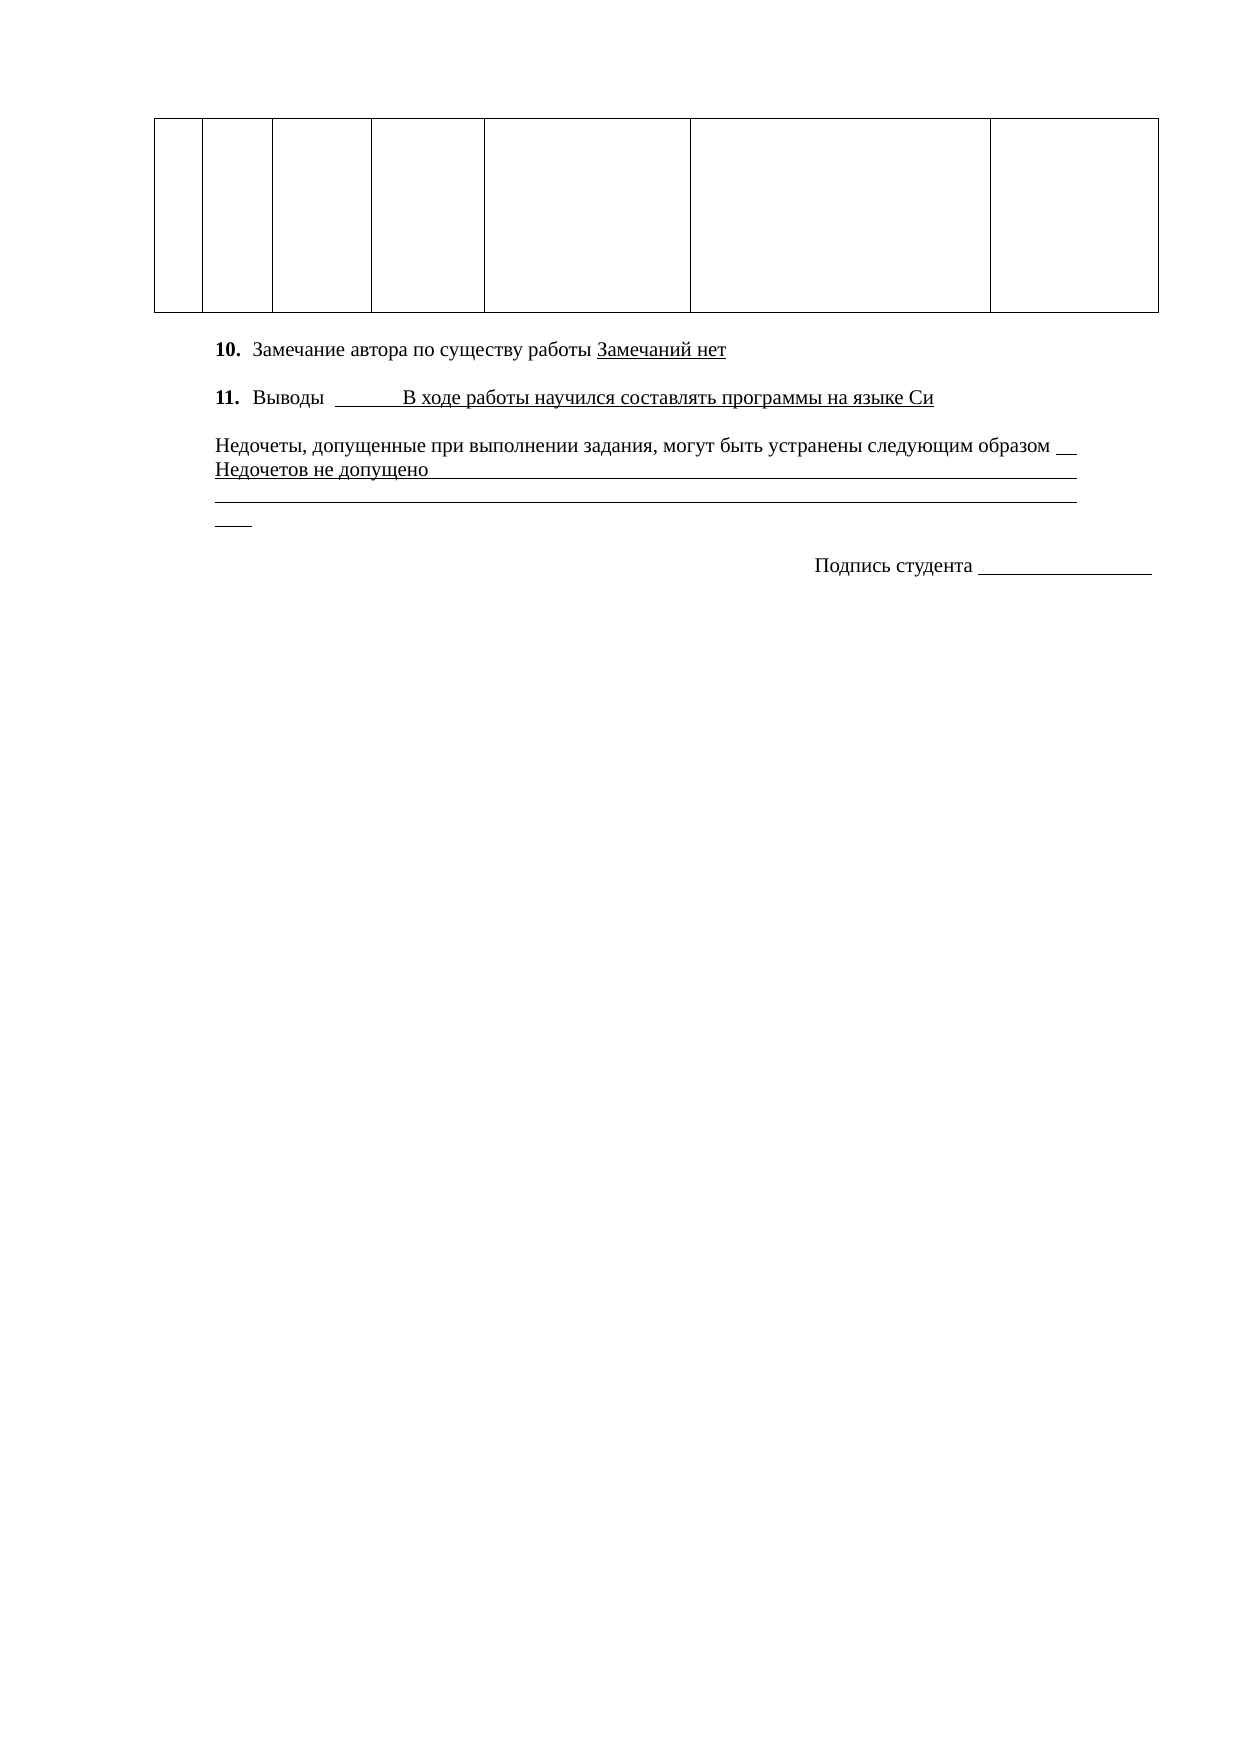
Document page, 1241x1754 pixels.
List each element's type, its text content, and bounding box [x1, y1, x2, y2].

text Подпись студента [215, 553, 1152, 577]
table_cell [372, 119, 484, 312]
table_cell [155, 119, 202, 312]
text Недочетов не допущено [215, 457, 1152, 529]
text Недочеты, допущенные при выполнении задания, могут быть устранены следующим образом [215, 433, 1152, 457]
table_cell [691, 119, 990, 312]
table_cell [991, 119, 1158, 312]
list Замечание автора по существу работы Замечаний нет [215, 337, 1152, 361]
table_cell [485, 119, 690, 312]
list Выводы В ходе работы научился составлять программы на языке Си [215, 385, 1152, 409]
table_cell [273, 119, 371, 312]
table_cell [203, 119, 272, 312]
